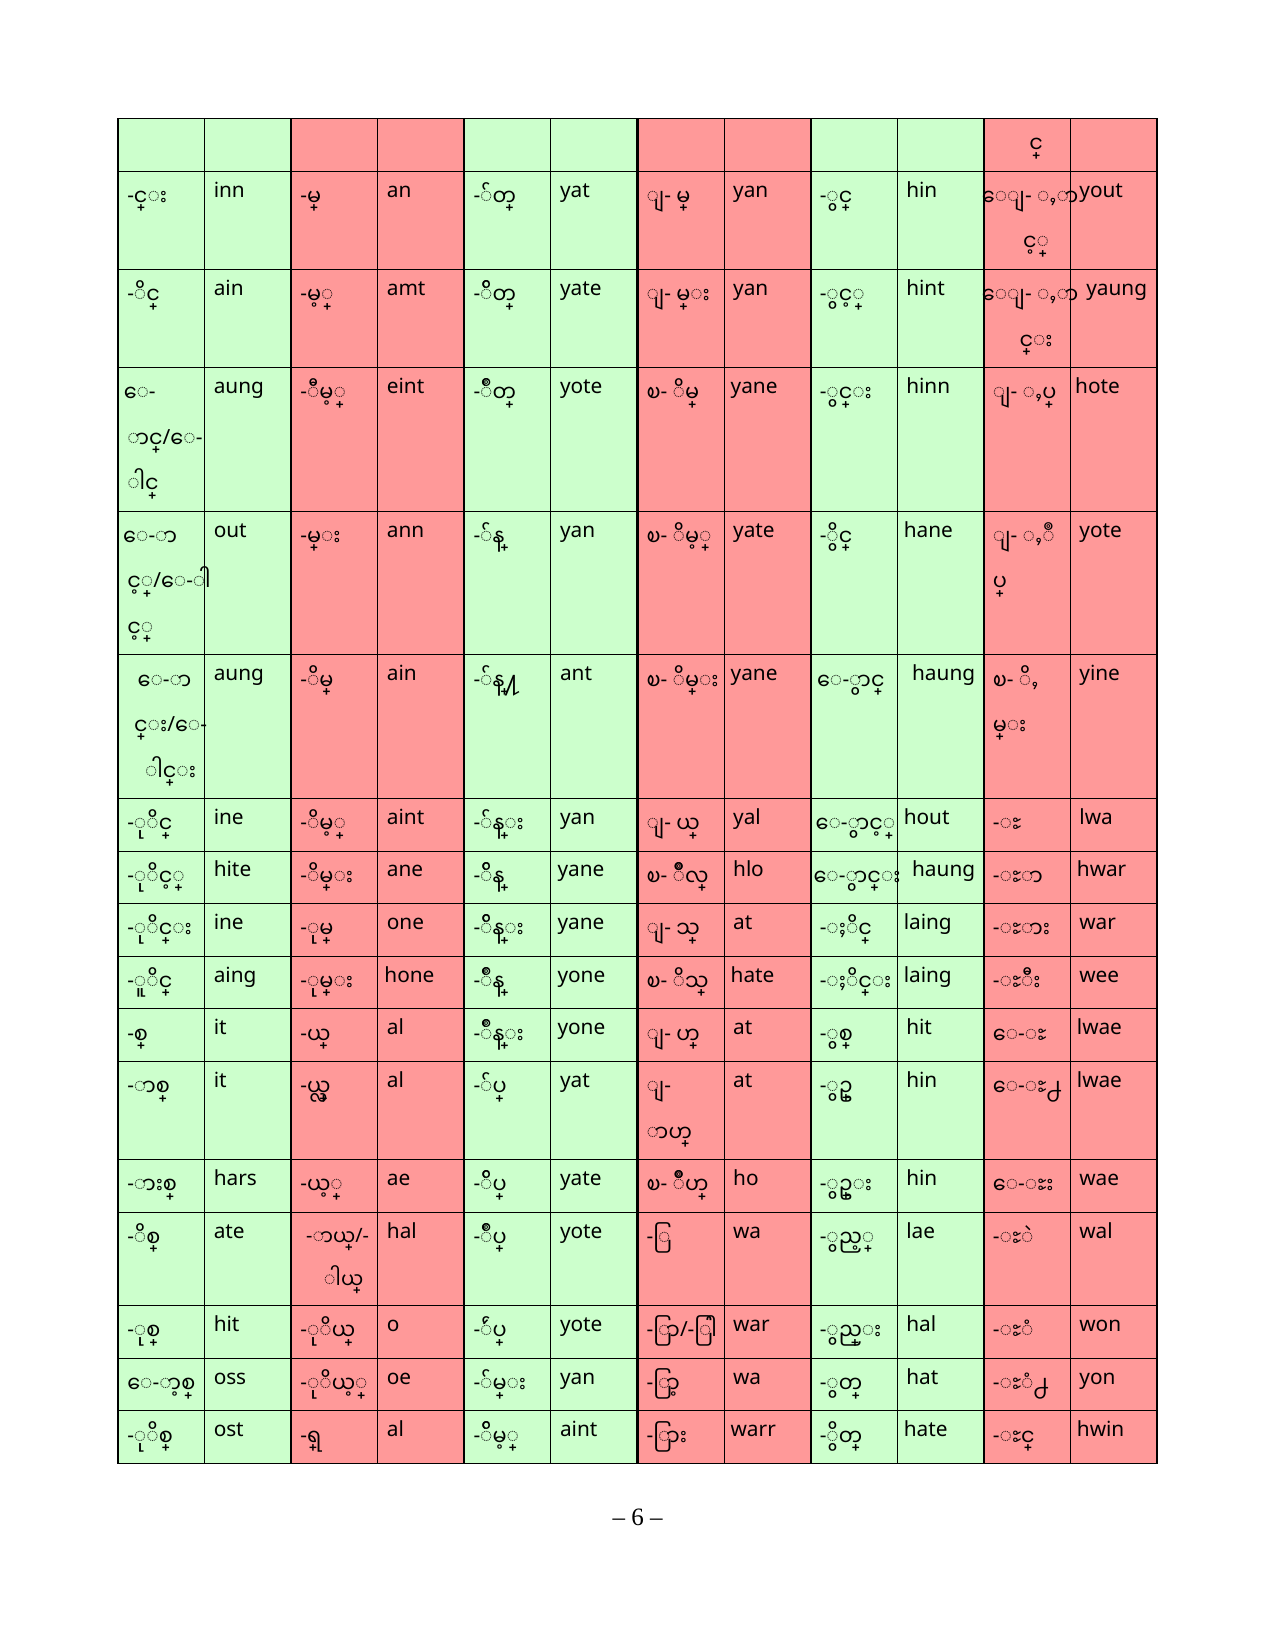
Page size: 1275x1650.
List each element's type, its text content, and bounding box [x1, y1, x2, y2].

table_cell -်တ္ [465, 172, 550, 269]
table_cell hat [898, 1359, 983, 1410]
table_cell -်န္ [465, 512, 550, 654]
table_cell -ွင့္ [812, 270, 897, 367]
table_cell ine [205, 904, 290, 956]
table_cell yane [725, 368, 810, 511]
table_cell laing [898, 904, 983, 956]
table_cell yate [725, 512, 810, 654]
table_cell -်ပ္ [465, 1062, 550, 1159]
table_cell [378, 119, 463, 171]
table_cell an [378, 172, 463, 269]
table_cell hit [205, 1306, 290, 1358]
table_cell hane [898, 512, 983, 654]
table_cell -ုိယ္ [292, 1306, 377, 1358]
table_cell -ႊံ [985, 1306, 1070, 1358]
table_cell -်ိန္ [465, 852, 550, 903]
table_cell -ွဥ္း [812, 1160, 897, 1212]
table_cell -်ိမ့္ [465, 1411, 550, 1463]
table_cell oe [378, 1359, 463, 1410]
table_cell ေ-ာင္း/ေ-ါင္း [119, 655, 204, 798]
table_cell yote [551, 1213, 636, 1305]
table_cell -ြာ့ [639, 1359, 724, 1410]
table_cell -်န္႔ [465, 655, 550, 798]
table_cell ine [205, 799, 290, 851]
table_cell at [725, 1062, 810, 1159]
table_cell -မ္ [292, 172, 377, 269]
table_cell -မ့္ [292, 270, 377, 367]
table_cell -ွဥ္ [812, 1062, 897, 1159]
table_cell hwar [1071, 852, 1156, 903]
table_cell [812, 119, 897, 171]
table_cell -ိမ္ [292, 655, 377, 798]
table_cell hite [205, 852, 290, 903]
table_cell hinn [898, 368, 983, 511]
table_cell al [378, 1009, 463, 1061]
table_cell ain [378, 655, 463, 798]
table_cell yane [551, 852, 636, 903]
table_cell -ြာ/-ြါ [639, 1306, 724, 1358]
table_cell -ရ္ [292, 1411, 377, 1463]
table_cell -ယ့္ [292, 1160, 377, 1212]
table_cell ျ- ႇပ္ [985, 368, 1070, 511]
table_cell -်မ္း [465, 1359, 550, 1410]
table_cell -ိစ္ [119, 1213, 204, 1305]
table_cell ann [378, 512, 463, 654]
table_cell yane [725, 655, 810, 798]
table_cell hit [898, 1009, 983, 1061]
table_cell -ိမ္း [292, 852, 377, 903]
table_cell yan [551, 512, 636, 654]
table_cell ျ- သ္ [639, 904, 724, 956]
table_cell yaung [1071, 270, 1156, 367]
table_cell ant [551, 655, 636, 798]
table_cell ေျ- ႇာင့္ [985, 172, 1070, 269]
table_cell lwae [1071, 1009, 1156, 1061]
table_cell ေ-ွာင့္ [812, 799, 897, 851]
table_cell -်ဴပ္ [465, 1306, 550, 1358]
table_cell hate [725, 957, 810, 1008]
table_cell out [205, 512, 290, 654]
table_cell -ိမ့္ [292, 799, 377, 851]
table_cell -ွစ္ [812, 1009, 897, 1061]
table_cell wa [725, 1359, 810, 1410]
table_cell ၿ- ိသ္ [639, 957, 724, 1008]
table_cell -်ိပ္ [465, 1160, 550, 1212]
table_cell yone [551, 1009, 636, 1061]
table_cell -ွတ္ [812, 1359, 897, 1410]
table_cell won [1071, 1306, 1156, 1358]
table_cell -ြ [639, 1213, 724, 1305]
table_cell hal [378, 1213, 463, 1305]
table_cell -မ္း [292, 512, 377, 654]
table_cell -ားစ္ [119, 1160, 204, 1212]
table_cell aing [205, 957, 290, 1008]
table_cell yate [551, 1160, 636, 1212]
table_cell -ႊ [985, 799, 1070, 851]
table_cell [119, 119, 204, 171]
table_cell hal [898, 1306, 983, 1358]
table_cell war [725, 1306, 810, 1358]
table_cell -ုိင္း [119, 904, 204, 956]
table_cell -်န္း [465, 799, 550, 851]
table_cell yal [725, 799, 810, 851]
table_cell yan [551, 1359, 636, 1410]
table_cell -်ဳပ္ [465, 1213, 550, 1305]
table_cell yate [551, 270, 636, 367]
table_cell yat [551, 1062, 636, 1159]
table_cell yon [1071, 1359, 1156, 1410]
table_cell lwae [1071, 1062, 1156, 1159]
table_cell hate [898, 1411, 983, 1463]
table_cell -်ဳတ္ [465, 368, 550, 511]
table_cell -ႊင္ [985, 1411, 1070, 1463]
table_cell ane [378, 852, 463, 903]
table_cell -ာယ္/-ါယ္ [292, 1213, 377, 1305]
table_cell -ုမ္း [292, 957, 377, 1008]
table_cell [898, 119, 983, 171]
table_cell ၿ- ိမ္ [639, 368, 724, 511]
table_cell ၿ- ိဳဟ္ [639, 1160, 724, 1212]
table_cell [639, 119, 724, 171]
table_cell hote [1071, 368, 1156, 511]
table_cell ျ- မ္ [639, 172, 724, 269]
table_cell at [725, 1009, 810, 1061]
table_cell yote [551, 368, 636, 511]
table_cell lae [898, 1213, 983, 1305]
table_cell al [378, 1411, 463, 1463]
table_cell -ွိတ္ [812, 1411, 897, 1463]
table_cell [465, 119, 550, 171]
table_cell [551, 119, 636, 171]
table_cell wal [1071, 1213, 1156, 1305]
table_cell -ိင္ [119, 270, 204, 367]
table_cell amt [378, 270, 463, 367]
table_cell wae [1071, 1160, 1156, 1212]
table_cell hin [898, 1062, 983, 1159]
table_cell ho [725, 1160, 810, 1212]
table_cell ၿ- ိဳလ္ [639, 852, 724, 903]
table_cell ျ- ဟ္ [639, 1009, 724, 1061]
table_cell yote [1071, 512, 1156, 654]
table_cell hars [205, 1160, 290, 1212]
table_cell -ုိစ္ [119, 1411, 204, 1463]
table_cell al [378, 1062, 463, 1159]
table_cell -်ိန္း [465, 904, 550, 956]
table_cell -ႈိင္ [812, 904, 897, 956]
table_cell it [205, 1062, 290, 1159]
table_cell wee [1071, 957, 1156, 1008]
table_cell ေျ- ႇာင္ [985, 119, 1070, 171]
table_cell o [378, 1306, 463, 1358]
table_cell yaung [1071, 119, 1156, 171]
table_cell war [1071, 904, 1156, 956]
table_cell -ယ္လ္ [292, 1062, 377, 1159]
table_cell -ွည့္ [812, 1213, 897, 1305]
table_cell -ွိင္ [812, 512, 897, 654]
table_cell hin [898, 172, 983, 269]
table_cell -်ိတ္ [465, 270, 550, 367]
table_cell -ုစ္ [119, 1306, 204, 1358]
table_cell warr [725, 1411, 810, 1463]
table_cell aint [378, 799, 463, 851]
table_cell ေ-ွာင္ [812, 655, 897, 798]
table_cell hwin [1071, 1411, 1156, 1463]
table_cell -ုမ္ [292, 904, 377, 956]
table_cell lwa [1071, 799, 1156, 851]
table_cell laing [898, 957, 983, 1008]
table_cell -ယ္ [292, 1009, 377, 1061]
table_cell ေ-ႊ [985, 1009, 1070, 1061]
table_cell ေျ- ႇာင္း [985, 270, 1070, 367]
table_cell -ွည္း [812, 1306, 897, 1358]
table_cell eint [378, 368, 463, 511]
table_cell -ွင္ [812, 172, 897, 269]
table_cell yan [725, 270, 810, 367]
table_cell -ုိင့္ [119, 852, 204, 903]
table_cell ေ-ာင္/ေ-ါင္ [119, 368, 204, 511]
table_cell -ုိင္ [119, 799, 204, 851]
table_cell [292, 119, 377, 171]
table_cell haung [898, 655, 983, 798]
table_cell ေ-ႊး [985, 1160, 1070, 1212]
table_cell oss [205, 1359, 290, 1410]
table_cell ေ-ွာင္း [812, 852, 897, 903]
table_cell -ႈိင္း [812, 957, 897, 1008]
table_cell haung [898, 852, 983, 903]
table_cell ျ- ႇဳပ္ [985, 512, 1070, 654]
table_cell aung [205, 655, 290, 798]
table_cell ၿ- ိမ္း [639, 655, 724, 798]
table_cell ate [205, 1213, 290, 1305]
table_cell ေ-ာ့စ္ [119, 1359, 204, 1410]
table_cell yane [551, 904, 636, 956]
table_cell it [205, 1009, 290, 1061]
table_cell yat [551, 172, 636, 269]
table_cell ေ-ႊ႕ [985, 1062, 1070, 1159]
table_cell yote [551, 1306, 636, 1358]
table_cell -စ္ [119, 1009, 204, 1061]
table_cell hout [898, 799, 983, 851]
table_cell aint [551, 1411, 636, 1463]
table_cell ae [378, 1160, 463, 1212]
table_cell -ႊာ [985, 852, 1070, 903]
table_cell -ႊီး [985, 957, 1070, 1008]
table_cell hlo [725, 852, 810, 903]
table_cell -ႊံ႕ [985, 1359, 1070, 1410]
table_cell aung [205, 368, 290, 511]
table_cell -င္း [119, 172, 204, 269]
table_cell ၿ- ိမ့္ [639, 512, 724, 654]
table_cell hin [898, 1160, 983, 1212]
table_cell ၿ- ိႇမ္း [985, 655, 1070, 798]
table_cell yout [1071, 172, 1156, 269]
table_cell yone [551, 957, 636, 1008]
table_cell [725, 119, 810, 171]
table_cell -ီမ့္ [292, 368, 377, 511]
table_cell inn [205, 172, 290, 269]
table_cell at [725, 904, 810, 956]
table_cell ျ- မ္း [639, 270, 724, 367]
table_cell -်ဳန္ [465, 957, 550, 1008]
table_cell ain [205, 270, 290, 367]
table_cell one [378, 904, 463, 956]
table_cell [205, 119, 290, 171]
table_cell -ွင္း [812, 368, 897, 511]
table_cell yan [725, 172, 810, 269]
table_cell ost [205, 1411, 290, 1463]
table_cell ျ- ာဟ္ [639, 1062, 724, 1159]
table_cell wa [725, 1213, 810, 1305]
table_cell -ႊား [985, 904, 1070, 956]
table_cell -်ဳန္း [465, 1009, 550, 1061]
table_cell yine [1071, 655, 1156, 798]
table_cell -ာစ္ [119, 1062, 204, 1159]
table_cell hone [378, 957, 463, 1008]
table_cell -ူိင္ [119, 957, 204, 1008]
table_cell -ုိယ့္ [292, 1359, 377, 1410]
table_cell ျ- ယ္ [639, 799, 724, 851]
table_cell ေ-ာင့္/ေ-ါင့္ [119, 512, 204, 654]
table_cell yan [551, 799, 636, 851]
table_cell -ြား [639, 1411, 724, 1463]
table_cell hint [898, 270, 983, 367]
table_cell -ႊဲ [985, 1213, 1070, 1305]
